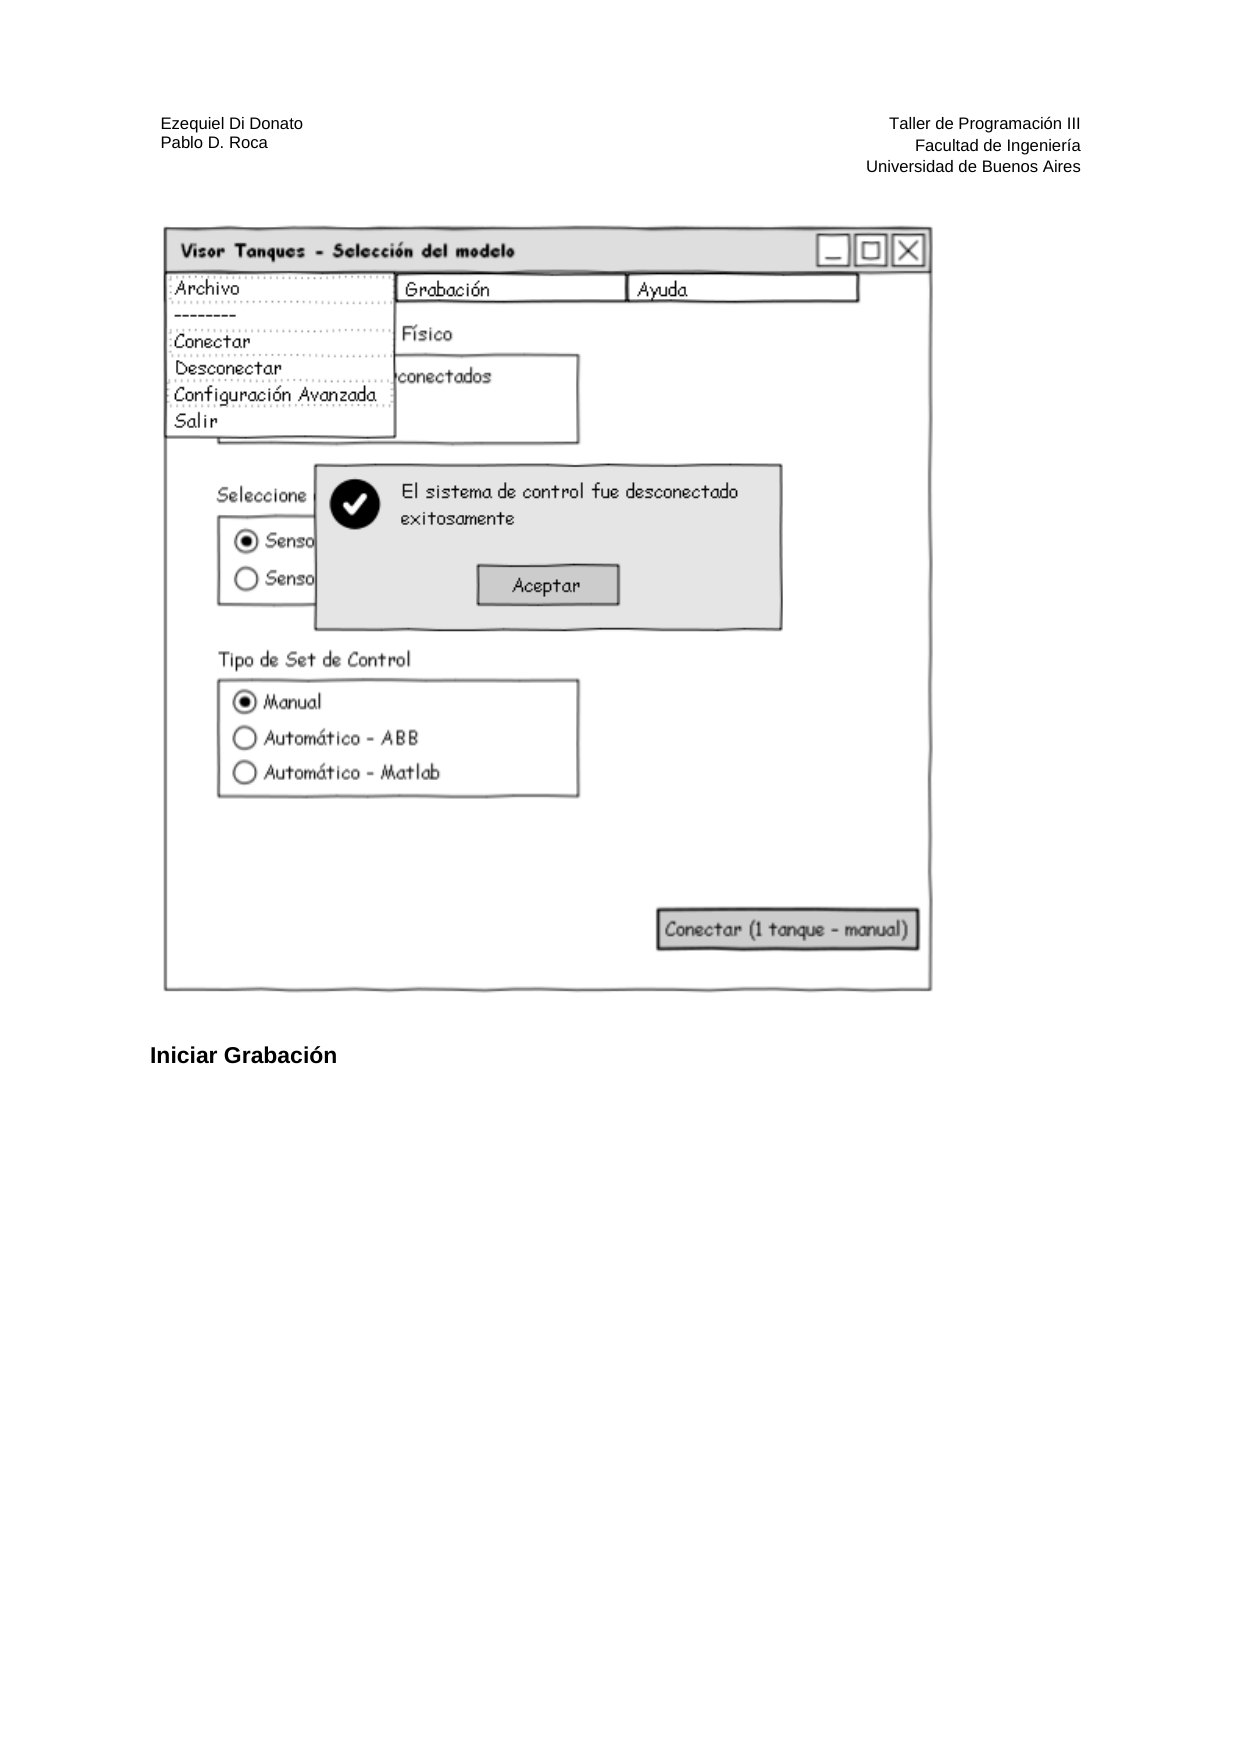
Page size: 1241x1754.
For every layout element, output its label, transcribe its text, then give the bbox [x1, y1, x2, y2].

picture [150, 213, 947, 1010]
text Iniciar Grabación [150, 1043, 1090, 1069]
